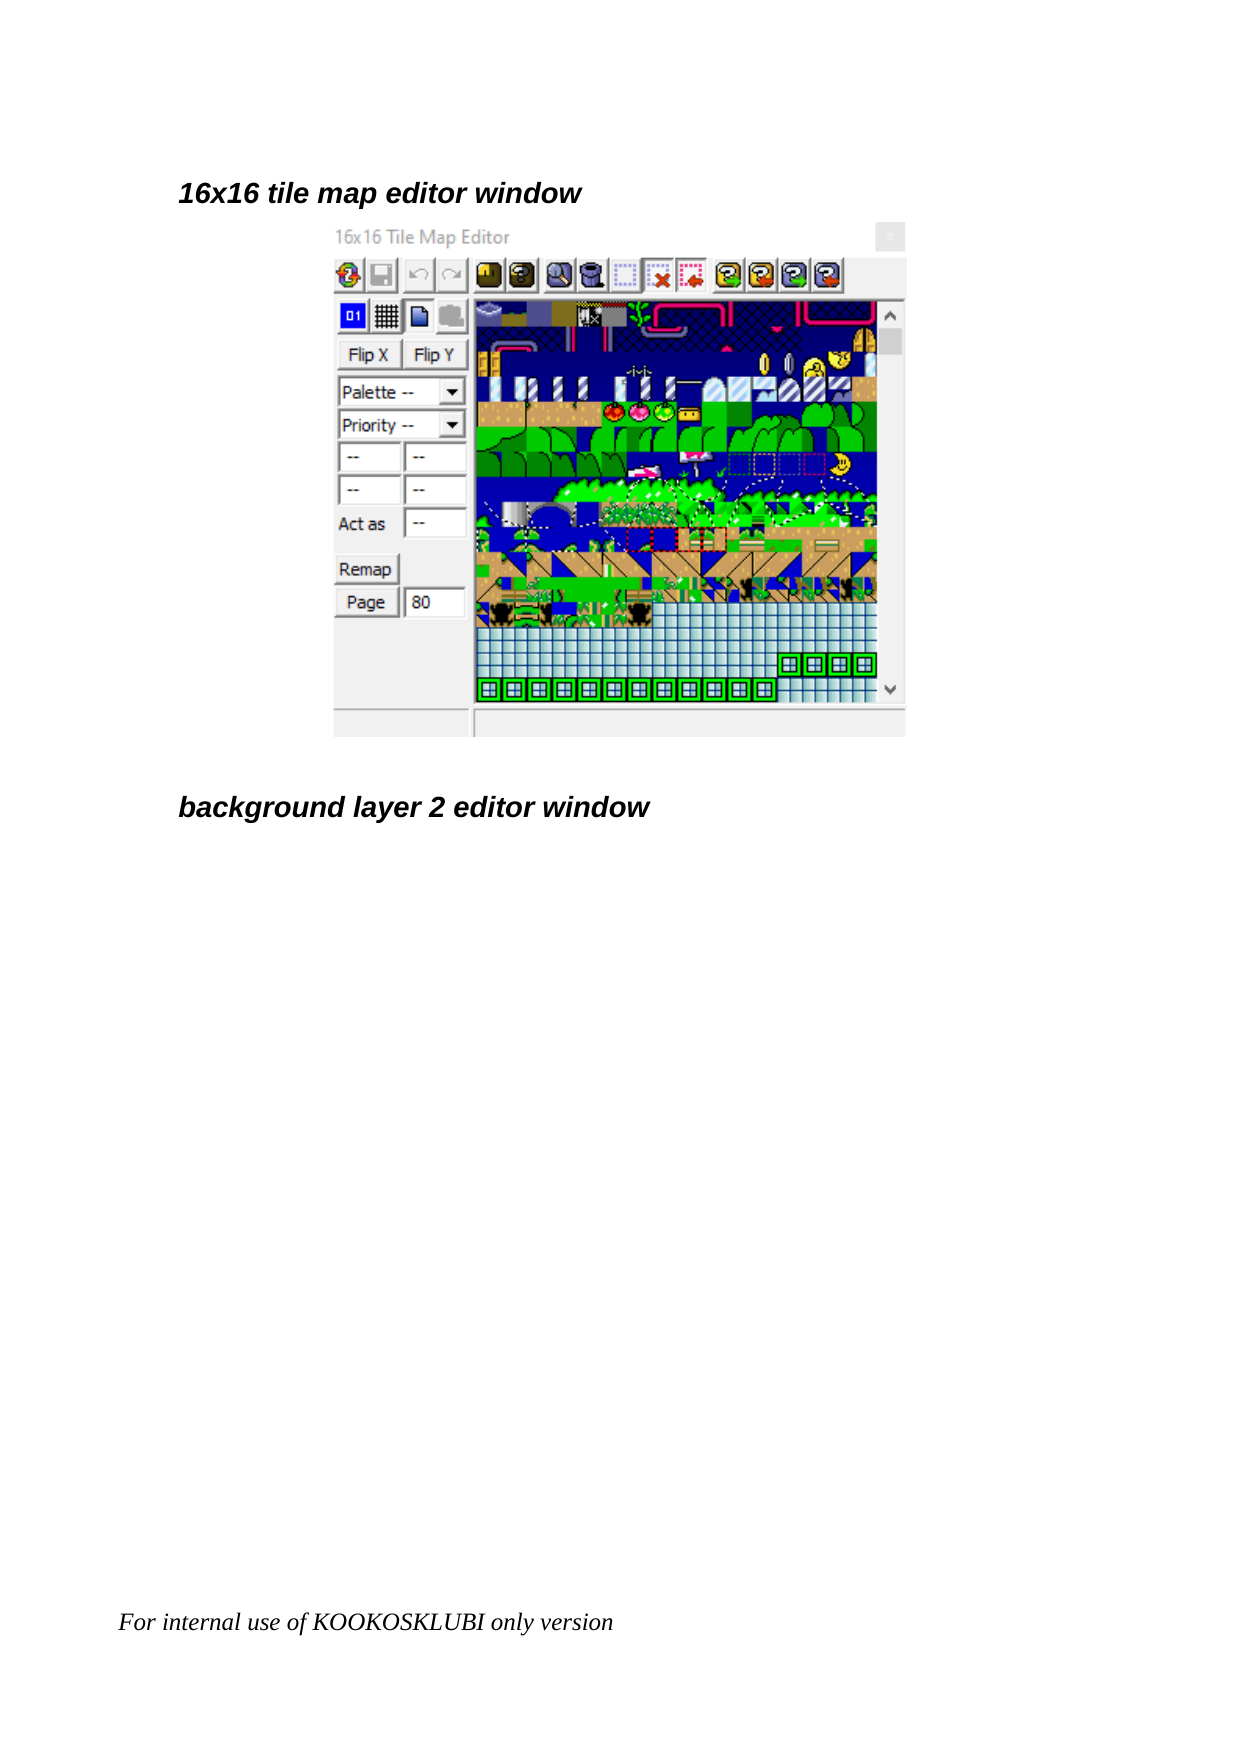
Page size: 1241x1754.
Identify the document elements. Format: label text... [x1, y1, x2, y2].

picture [333, 222, 907, 737]
subtitle 16x16 tile map editor window [118, 176, 1122, 210]
subtitle background layer 2 editor window [118, 790, 1122, 824]
